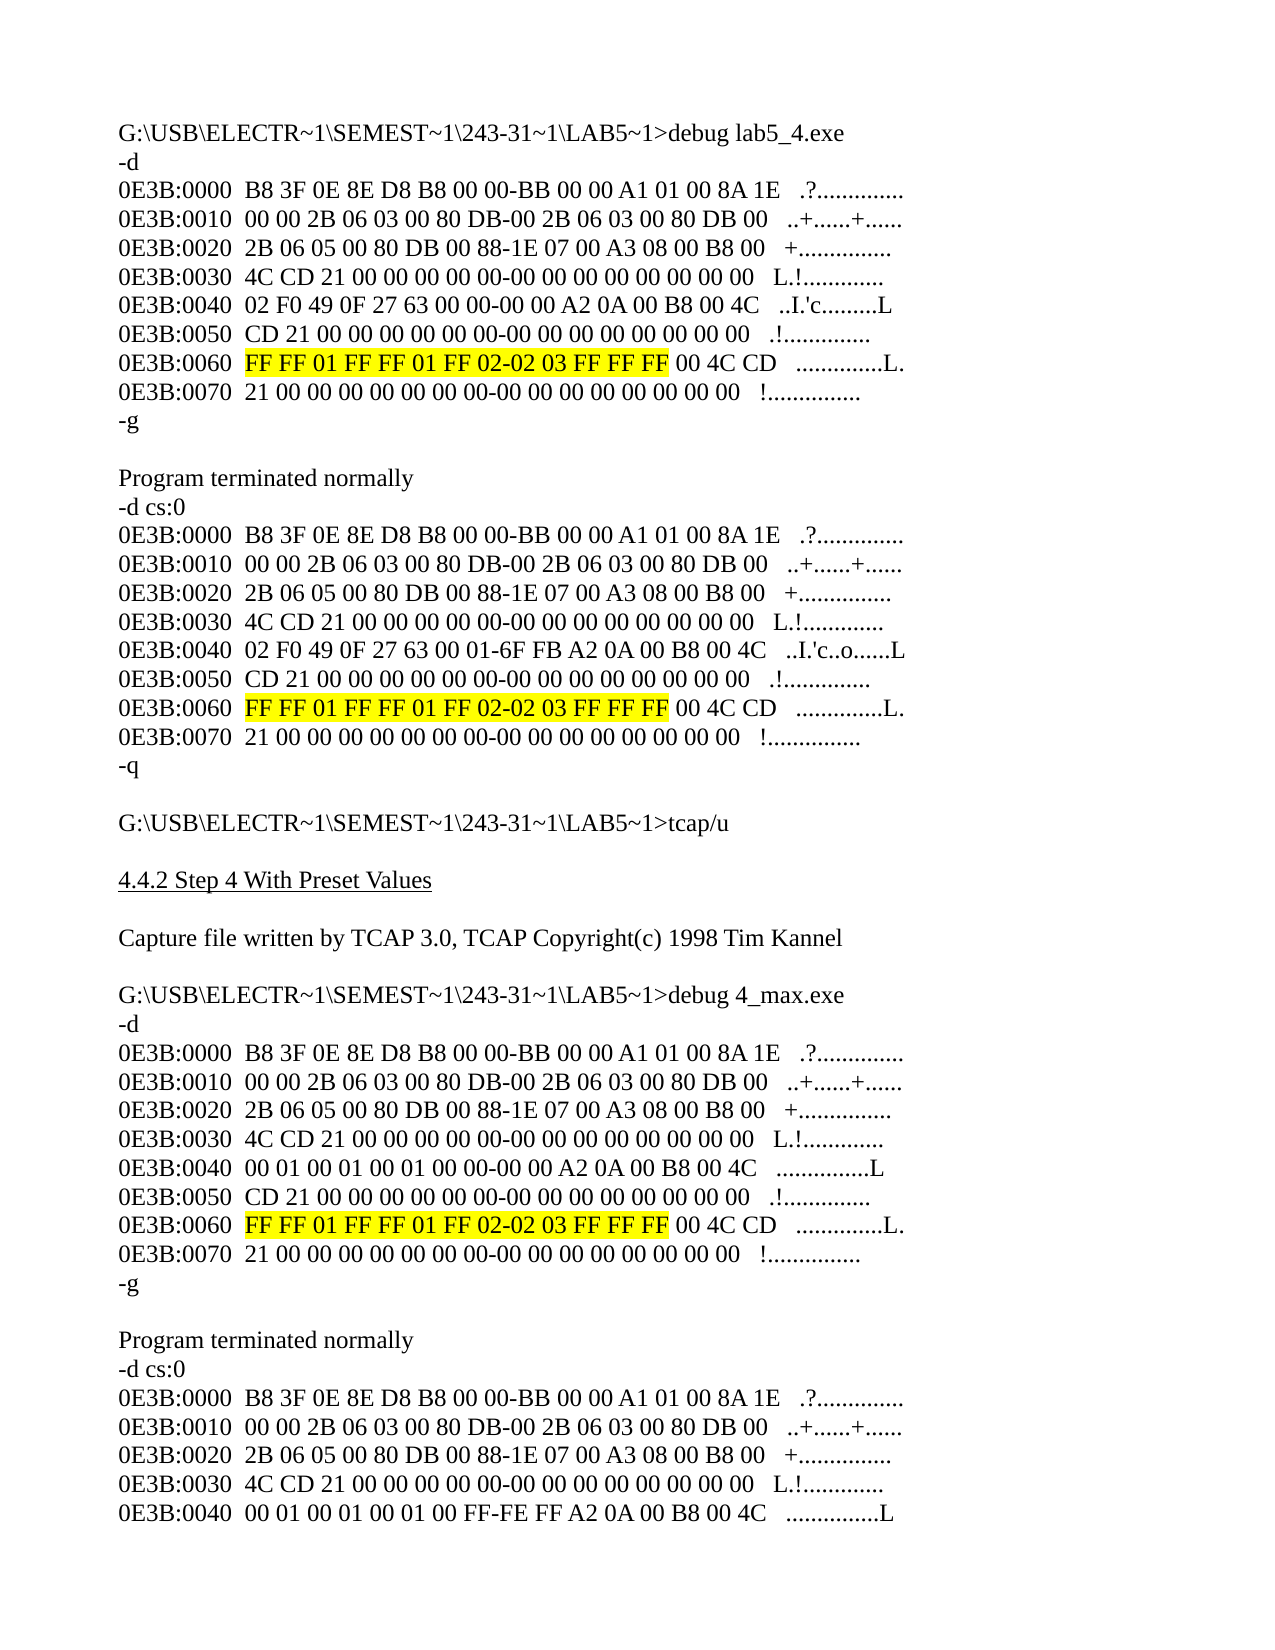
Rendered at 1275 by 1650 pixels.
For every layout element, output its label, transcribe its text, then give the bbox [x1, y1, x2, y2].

text -g [118, 1268, 1157, 1297]
text 0E3B:0070 21 00 00 00 00 00 00 00-00 00 00 00 00 00 00 00 !............... [118, 377, 1157, 406]
text 0E3B:0040 00 01 00 01 00 01 00 00-00 00 A2 0A 00 B8 00 4C ...............L [118, 1153, 1157, 1182]
text Capture file written by TCAP 3.0, TCAP Copyright(c) 1998 Tim Kannel [118, 923, 1157, 952]
text 0E3B:0020 2B 06 05 00 80 DB 00 88-1E 07 00 A3 08 00 B8 00 +............... [118, 578, 1157, 607]
text 4.4.2 Step 4 With Preset Values [118, 866, 1157, 894]
text 0E3B:0050 CD 21 00 00 00 00 00 00-00 00 00 00 00 00 00 00 .!.............. [118, 1182, 1157, 1211]
text 0E3B:0050 CD 21 00 00 00 00 00 00-00 00 00 00 00 00 00 00 .!.............. [118, 664, 1157, 693]
text -d cs:0 [118, 1354, 1157, 1383]
text 0E3B:0030 4C CD 21 00 00 00 00 00-00 00 00 00 00 00 00 00 L.!............. [118, 607, 1157, 636]
text -d cs:0 [118, 492, 1157, 521]
text 0E3B:0040 02 F0 49 0F 27 63 00 00-00 00 A2 0A 00 B8 00 4C ..I.'c.........L [118, 291, 1157, 319]
text -g [118, 406, 1157, 434]
text Program terminated normally [118, 463, 1157, 492]
text 0E3B:0040 02 F0 49 0F 27 63 00 01-6F FB A2 0A 00 B8 00 4C ..I.'c..o......L [118, 636, 1157, 664]
text 0E3B:0020 2B 06 05 00 80 DB 00 88-1E 07 00 A3 08 00 B8 00 +............... [118, 233, 1157, 262]
text 0E3B:0010 00 00 2B 06 03 00 80 DB-00 2B 06 03 00 80 DB 00 ..+......+...... [118, 204, 1157, 233]
text 0E3B:0030 4C CD 21 00 00 00 00 00-00 00 00 00 00 00 00 00 L.!............. [118, 1469, 1157, 1498]
text 0E3B:0020 2B 06 05 00 80 DB 00 88-1E 07 00 A3 08 00 B8 00 +............... [118, 1441, 1157, 1469]
text 0E3B:0060 FF FF 01 FF FF 01 FF 02-02 03 FF FF FF 00 4C CD ..............L. [118, 348, 1157, 377]
text 0E3B:0000 B8 3F 0E 8E D8 B8 00 00-BB 00 00 A1 01 00 8A 1E .?.............. [118, 176, 1157, 204]
text G:\USB\ELECTR~1\SEMEST~1\243-31~1\LAB5~1>tcap/u [118, 808, 1157, 837]
text 0E3B:0060 FF FF 01 FF FF 01 FF 02-02 03 FF FF FF 00 4C CD ..............L. [118, 1211, 1157, 1239]
text G:\USB\ELECTR~1\SEMEST~1\243-31~1\LAB5~1>debug lab5_4.exe [118, 118, 1157, 147]
text G:\USB\ELECTR~1\SEMEST~1\243-31~1\LAB5~1>debug 4_max.exe [118, 981, 1157, 1009]
text 0E3B:0020 2B 06 05 00 80 DB 00 88-1E 07 00 A3 08 00 B8 00 +............... [118, 1096, 1157, 1124]
text -q [118, 751, 1157, 779]
text 0E3B:0070 21 00 00 00 00 00 00 00-00 00 00 00 00 00 00 00 !............... [118, 722, 1157, 751]
text 0E3B:0030 4C CD 21 00 00 00 00 00-00 00 00 00 00 00 00 00 L.!............. [118, 262, 1157, 291]
text 0E3B:0040 00 01 00 01 00 01 00 FF-FE FF A2 0A 00 B8 00 4C ...............L [118, 1498, 1157, 1527]
text Program terminated normally [118, 1326, 1157, 1354]
text 0E3B:0070 21 00 00 00 00 00 00 00-00 00 00 00 00 00 00 00 !............... [118, 1239, 1157, 1268]
text 0E3B:0010 00 00 2B 06 03 00 80 DB-00 2B 06 03 00 80 DB 00 ..+......+...... [118, 549, 1157, 578]
text 0E3B:0030 4C CD 21 00 00 00 00 00-00 00 00 00 00 00 00 00 L.!............. [118, 1124, 1157, 1153]
text 0E3B:0010 00 00 2B 06 03 00 80 DB-00 2B 06 03 00 80 DB 00 ..+......+...... [118, 1412, 1157, 1441]
text 0E3B:0000 B8 3F 0E 8E D8 B8 00 00-BB 00 00 A1 01 00 8A 1E .?.............. [118, 1038, 1157, 1067]
text 0E3B:0050 CD 21 00 00 00 00 00 00-00 00 00 00 00 00 00 00 .!.............. [118, 319, 1157, 348]
text 0E3B:0000 B8 3F 0E 8E D8 B8 00 00-BB 00 00 A1 01 00 8A 1E .?.............. [118, 1383, 1157, 1412]
text -d [118, 147, 1157, 176]
text 0E3B:0010 00 00 2B 06 03 00 80 DB-00 2B 06 03 00 80 DB 00 ..+......+...... [118, 1067, 1157, 1096]
text 0E3B:0000 B8 3F 0E 8E D8 B8 00 00-BB 00 00 A1 01 00 8A 1E .?.............. [118, 521, 1157, 549]
text -d [118, 1009, 1157, 1038]
text 0E3B:0060 FF FF 01 FF FF 01 FF 02-02 03 FF FF FF 00 4C CD ..............L. [118, 693, 1157, 722]
